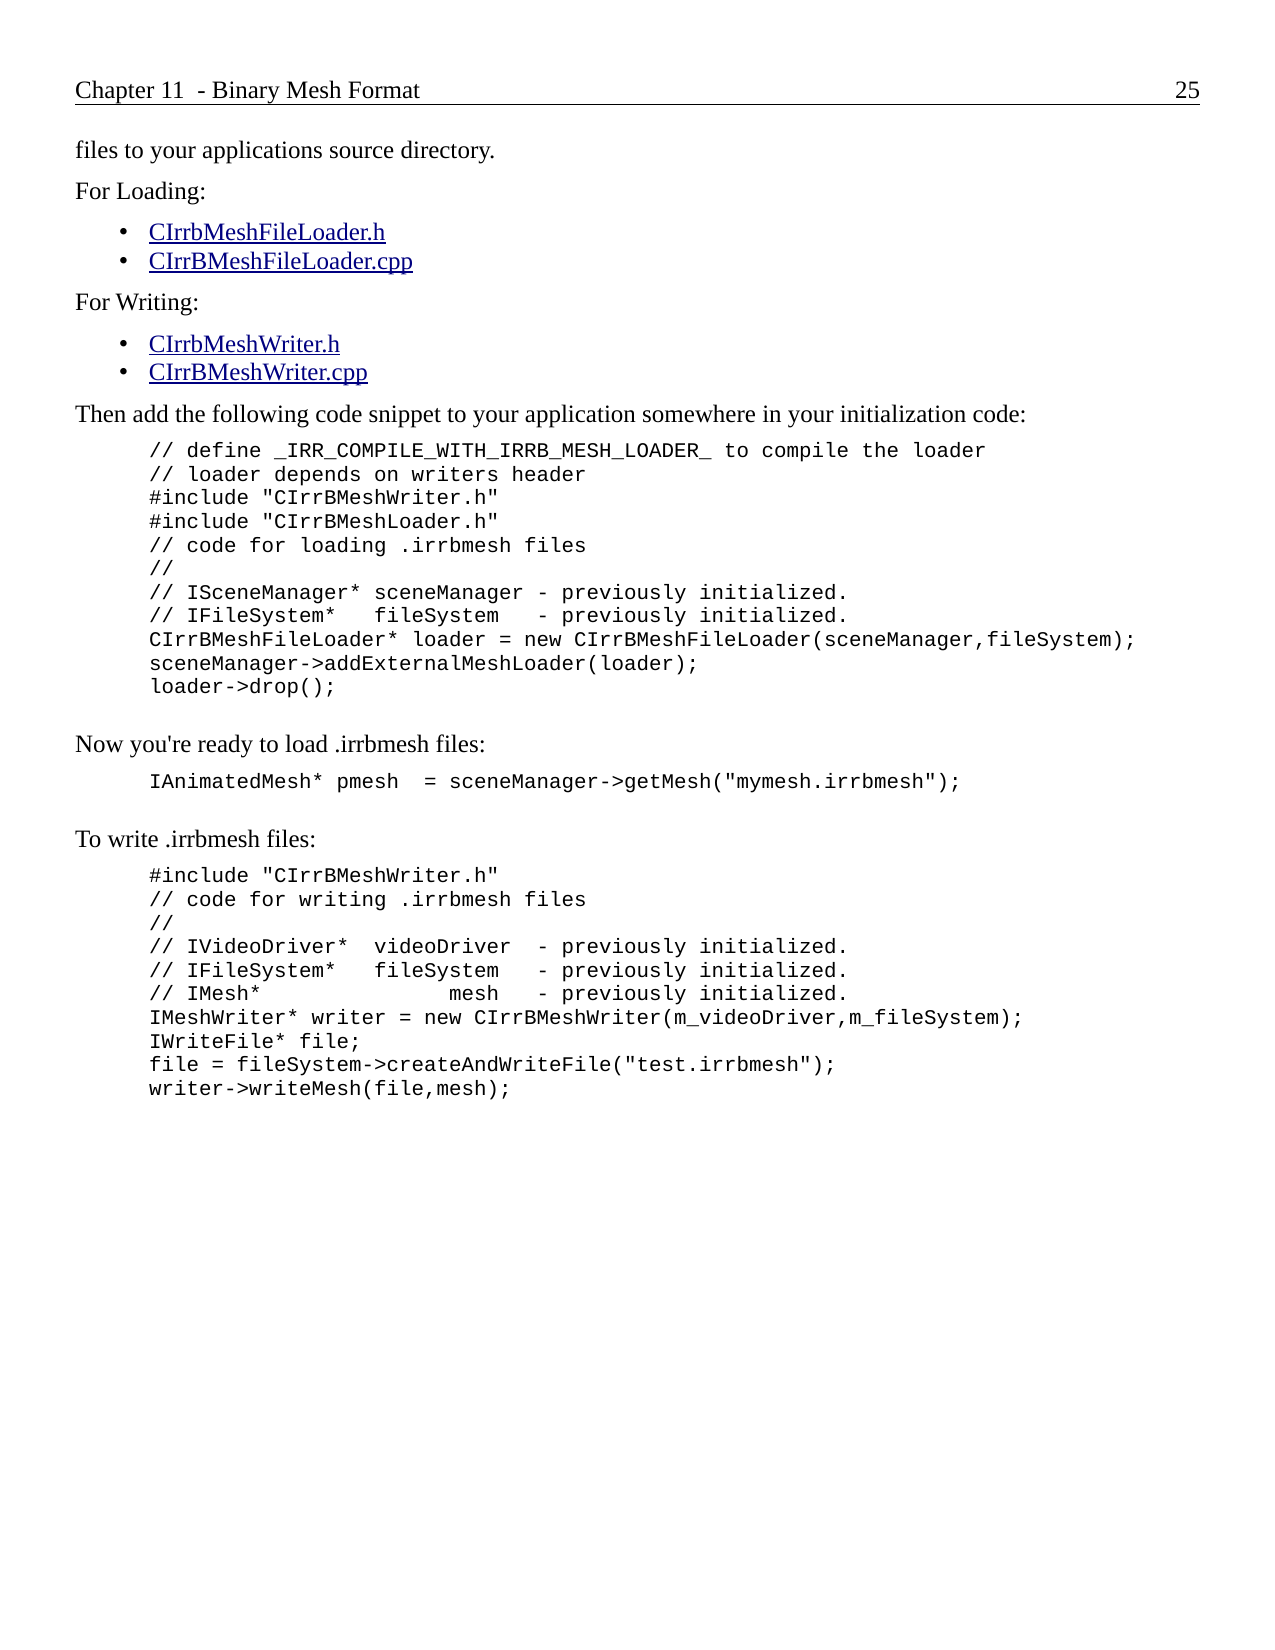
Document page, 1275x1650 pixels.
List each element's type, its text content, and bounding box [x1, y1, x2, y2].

text // define _IRR_COMPILE_WITH_IRRB_MESH_LOADER_ to compile the loader [75, 440, 1200, 464]
text // code for loading .irrbmesh files [75, 534, 1200, 558]
text #include "CIrrBMeshWriter.h" [75, 487, 1200, 511]
text // IMesh* mesh - previously initialized. [75, 983, 1200, 1007]
list CIrrbMeshFileLoader.h [119, 217, 1200, 246]
text // code for writing .irrbmesh files [75, 889, 1200, 912]
text For Loading: [75, 176, 1200, 205]
text IAnimatedMesh* pmesh = sceneManager->getMesh("mymesh.irrbmesh"); [75, 771, 1200, 794]
text // IFileSystem* fileSystem - previously initialized. [75, 960, 1200, 983]
text IMeshWriter* writer = new CIrrBMeshWriter(m_videoDriver,m_fileSystem); [75, 1007, 1200, 1031]
text CIrrBMeshFileLoader* loader = new CIrrBMeshFileLoader(sceneManager,fileSystem); [75, 629, 1200, 653]
list CIrrbMeshWriter.h [119, 329, 1200, 357]
text To write .irrbmesh files: [75, 824, 1200, 853]
text // IVideoDriver* videoDriver - previously initialized. [75, 936, 1200, 960]
list CIrrBMeshWriter.cpp [119, 357, 1200, 386]
text sceneManager->addExternalMeshLoader(loader); [75, 653, 1200, 676]
text #include "CIrrBMeshLoader.h" [75, 511, 1200, 534]
text loader->drop(); [75, 676, 1200, 700]
text // ISceneManager* sceneManager - previously initialized. [75, 582, 1200, 606]
text IWriteFile* file; [75, 1031, 1200, 1054]
text // loader depends on writers header [75, 464, 1200, 487]
text writer->writeMesh(file,mesh); [75, 1078, 1200, 1102]
text // [75, 912, 1200, 936]
text Now you're ready to load .irrbmesh files: [75, 729, 1200, 758]
text // [75, 558, 1200, 582]
text Then add the following code snippet to your application somewhere in your initialization code: [75, 399, 1200, 427]
text file = fileSystem->createAndWriteFile("test.irrbmesh"); [75, 1054, 1200, 1078]
text #include "CIrrBMeshWriter.h" [75, 865, 1200, 889]
text For Writing: [75, 287, 1200, 316]
text files to your applications source directory. [75, 135, 1200, 164]
list CIrrBMeshFileLoader.cpp [119, 246, 1200, 275]
text // IFileSystem* fileSystem - previously initialized. [75, 606, 1200, 629]
